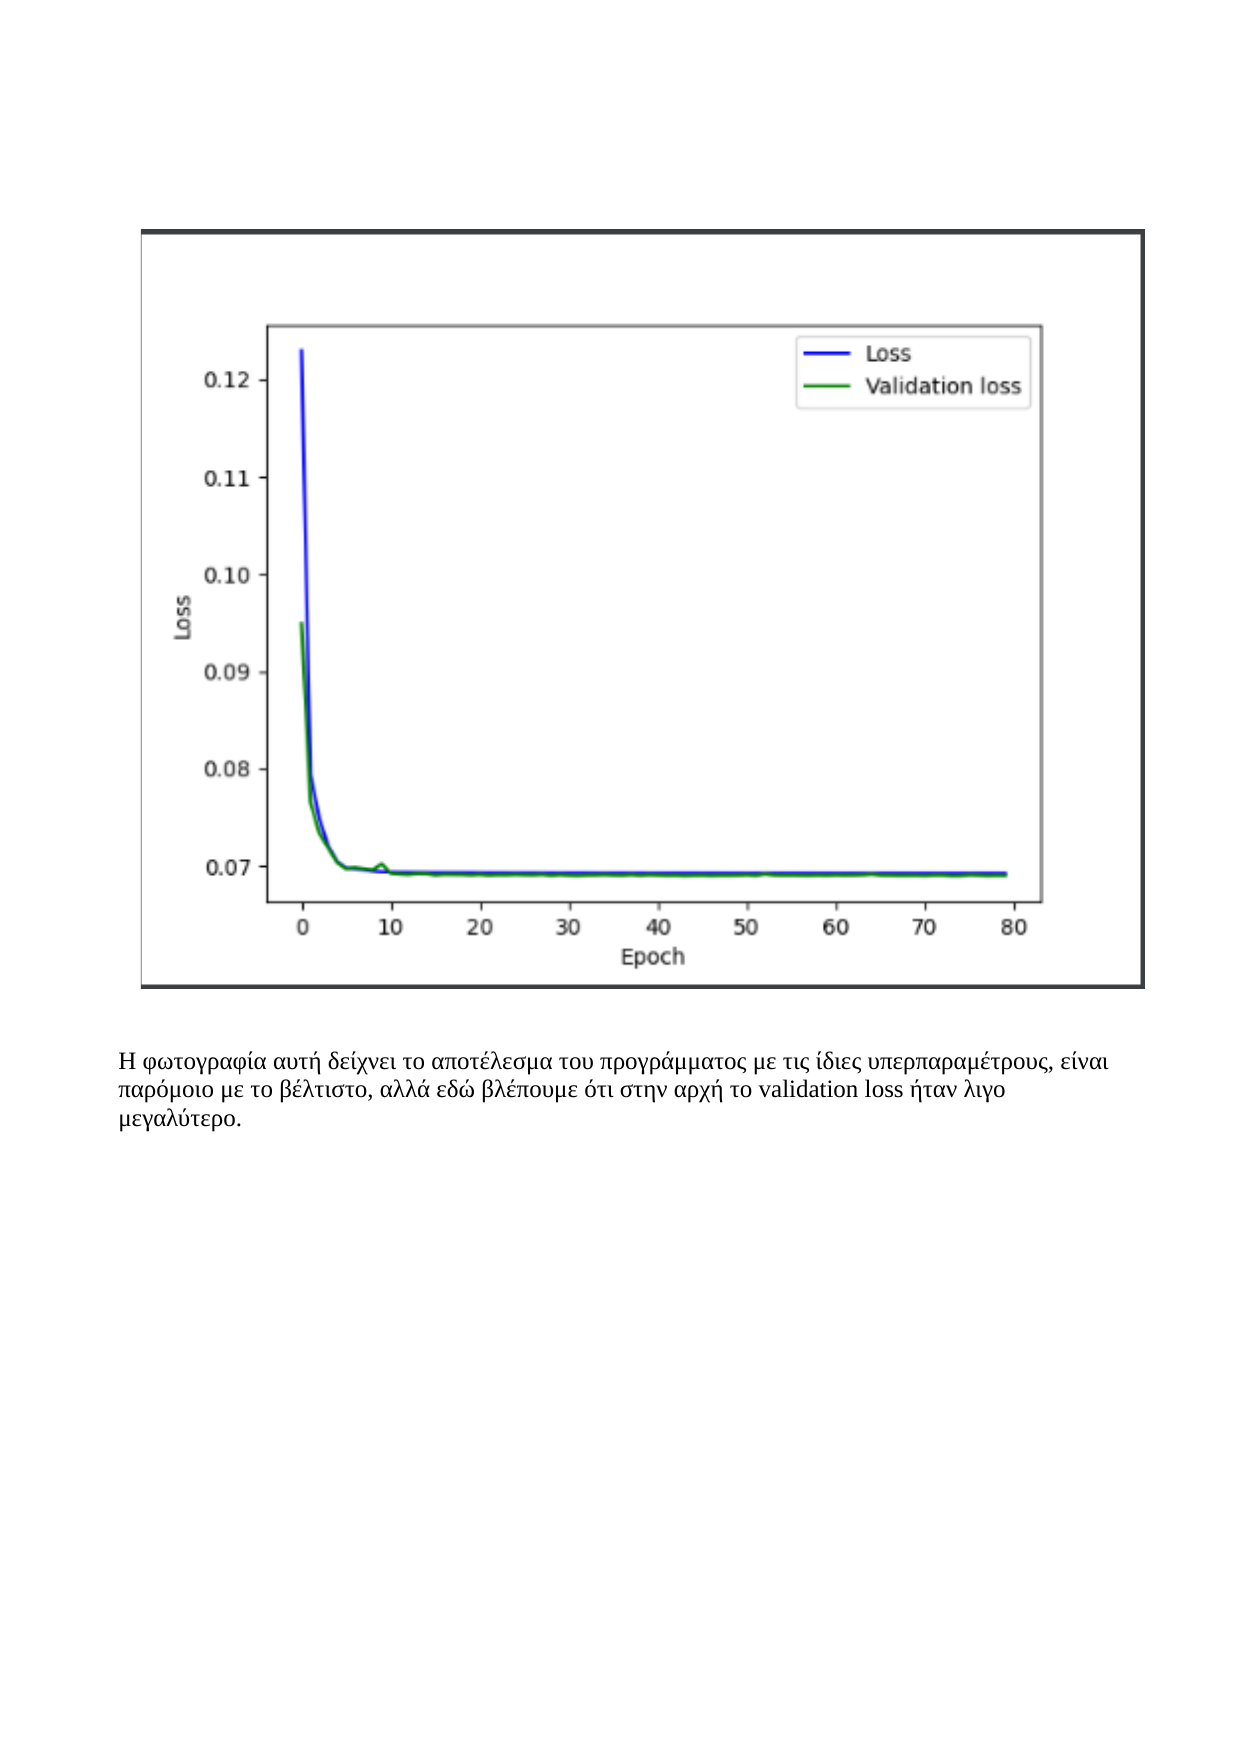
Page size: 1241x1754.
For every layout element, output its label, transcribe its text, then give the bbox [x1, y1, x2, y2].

text Η φωτογραφία αυτή δείχνει το αποτέλεσμα του προγράμματος με τις ίδιες υπερπαραμέτρους, είναι παρόμοιο με το βέλτιστο, αλλά εδώ βλέπουμε ότι στην αρχή το validation loss ήταν λιγο μεγαλύτερο. [118, 1046, 1122, 1132]
picture [140, 229, 1145, 989]
